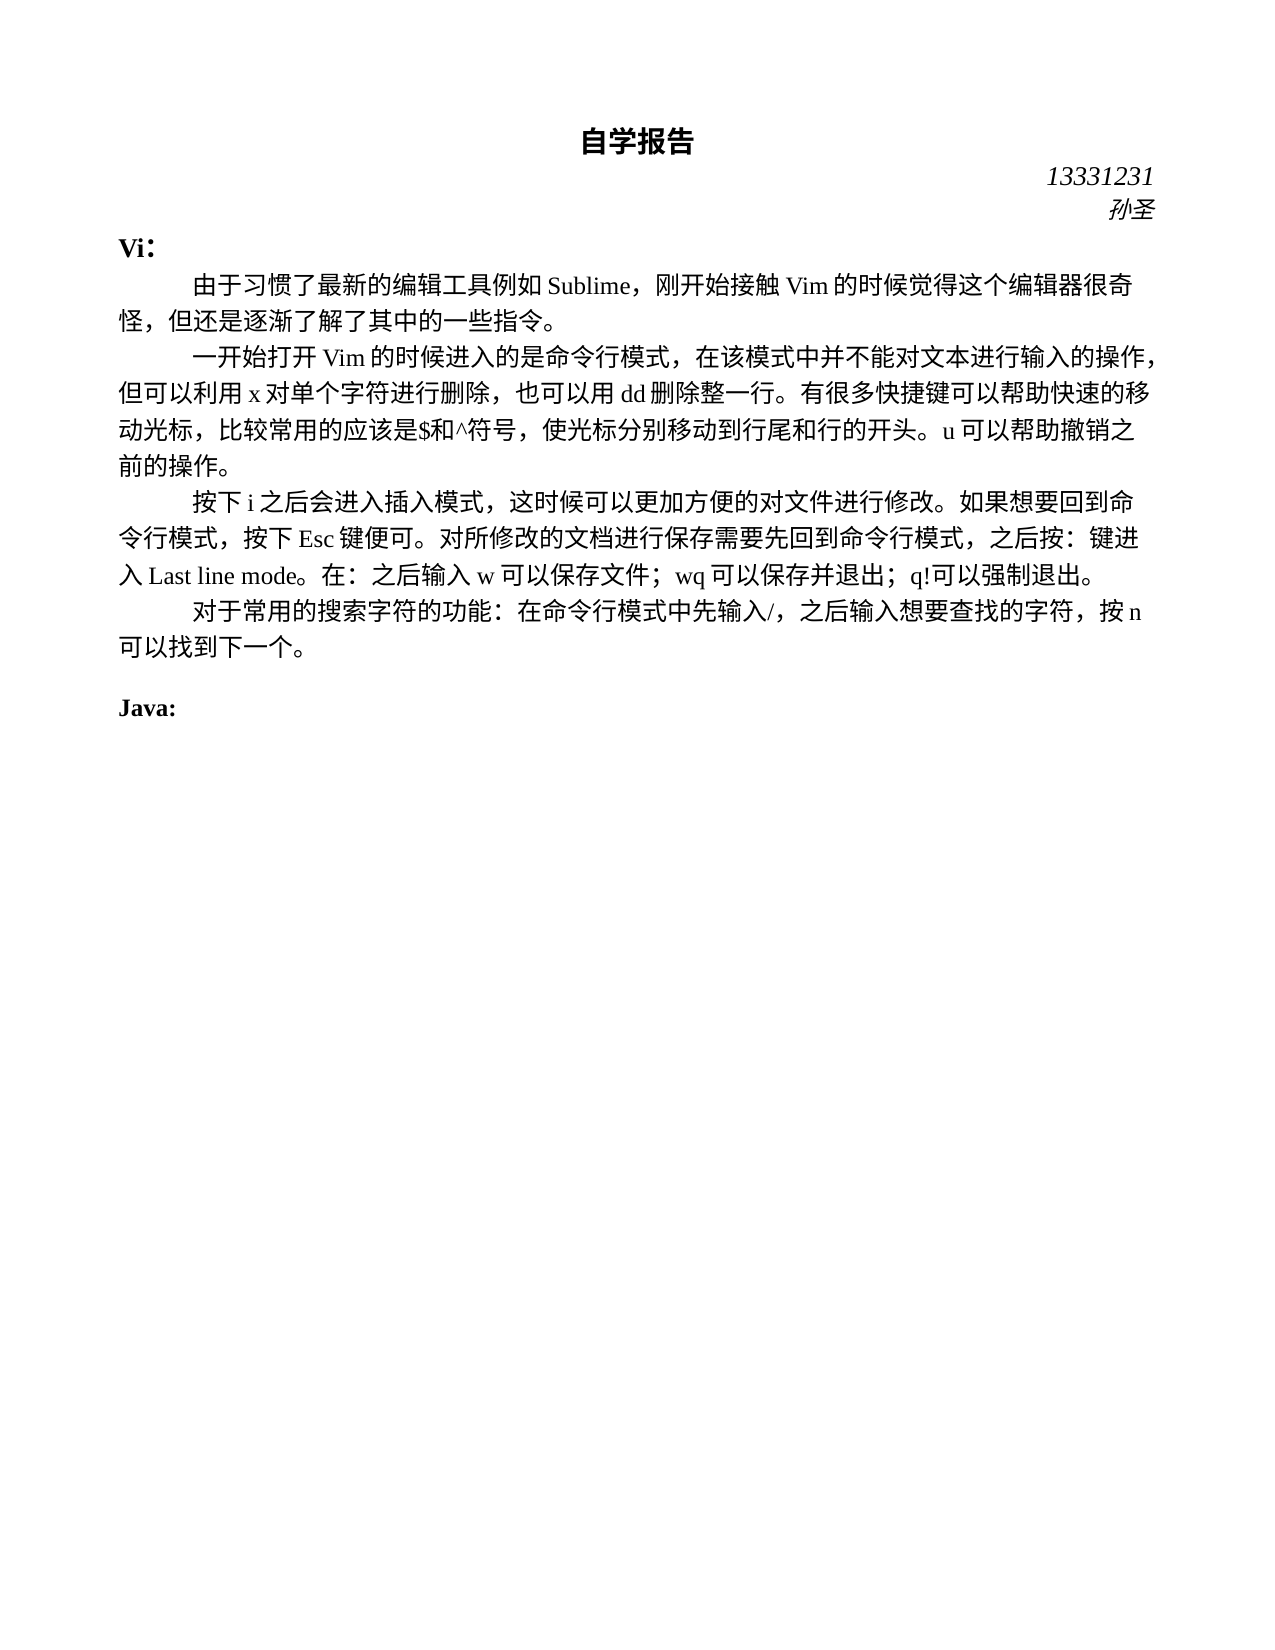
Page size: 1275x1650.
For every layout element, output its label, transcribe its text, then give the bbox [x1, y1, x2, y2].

text 按下i之后会进入插入模式，这时候可以更加方便的对文件进行修改。如果想要回到命令行模式，按下Esc键便可。对所修改的文档进行保存需要先回到命令行模式，之后按：键进入Last line mode。在：之后输入w可以保存文件；wq可以保存并退出；q!可以强制退出。 [118, 483, 1157, 591]
text 13331231 [118, 160, 1157, 192]
text Vi： [118, 226, 1157, 265]
text Java: [118, 693, 1157, 721]
text 对于常用的搜索字符的功能：在命令行模式中先输入/，之后输入想要查找的字符，按n可以找到下一个。 [118, 591, 1157, 664]
text 自学报告 [118, 118, 1157, 160]
text 一开始打开Vim的时候进入的是命令行模式，在该模式中并不能对文本进行输入的操作，但可以利用x对单个字符进行删除，也可以用dd删除整一行。有很多快捷键可以帮助快速的移动光标，比较常用的应该是$和^符号，使光标分别移动到行尾和行的开头。u可以帮助撤销之前的操作。 [118, 338, 1157, 483]
text 孙圣 [118, 192, 1157, 226]
text 由于习惯了最新的编辑工具例如Sublime，刚开始接触Vim的时候觉得这个编辑器很奇怪，但还是逐渐了解了其中的一些指令。 [118, 265, 1157, 338]
